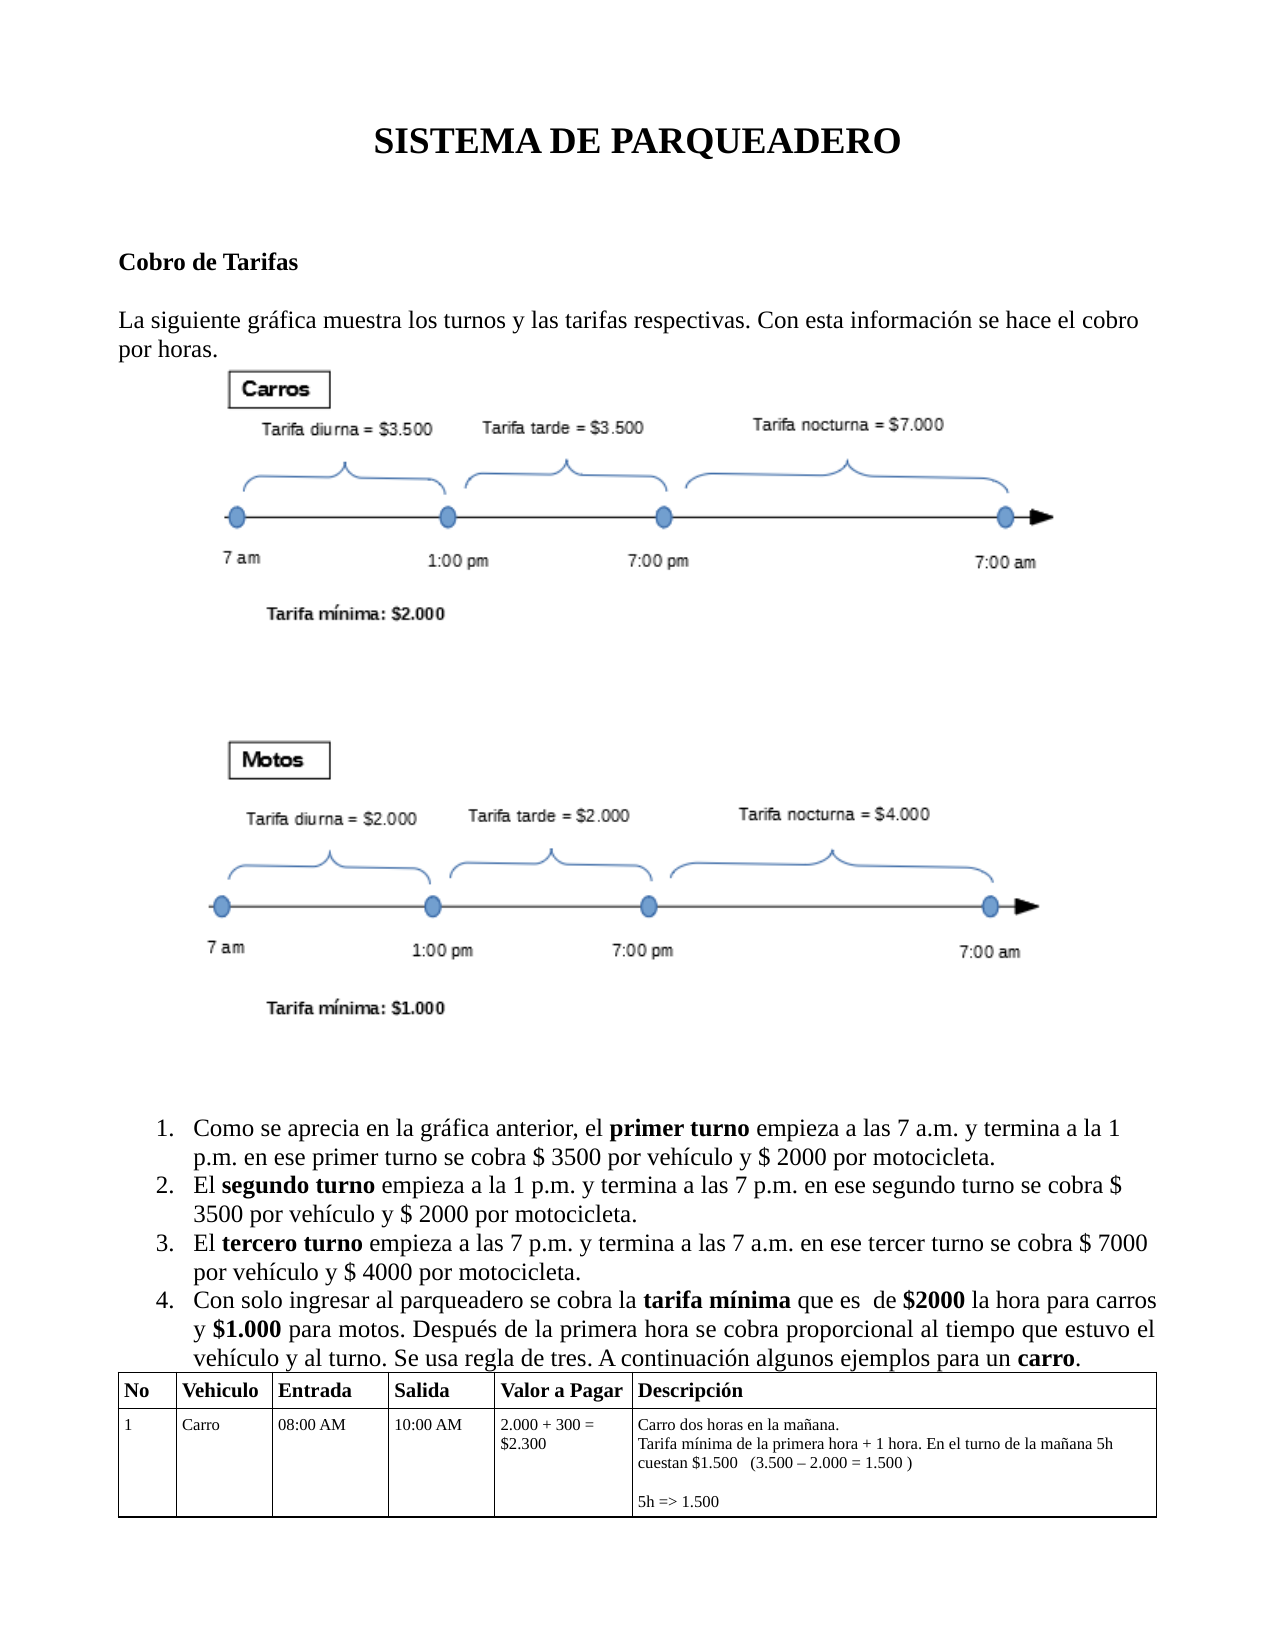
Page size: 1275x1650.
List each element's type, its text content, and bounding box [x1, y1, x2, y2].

text La siguiente gráfica muestra los turnos y las tarifas respectivas. Con esta información se hace el cobro por horas. [118, 305, 1157, 362]
list Como se aprecia en la gráfica anterior, el primer turno empieza a las 7 a.m. y termina a la 1 p.m. en ese primer turno se cobra $ 3500 por vehículo y $ 2000 por motocicleta. [156, 1113, 1157, 1170]
table_header Entrada [273, 1373, 388, 1408]
table_header Salida [389, 1373, 494, 1408]
table_cell Carro [177, 1409, 272, 1516]
table_header No [119, 1373, 176, 1408]
list El segundo turno empieza a la 1 p.m. y termina a las 7 p.m. en ese segundo turno se cobra $ 3500 por vehículo y $ 2000 por motocicleta. [156, 1170, 1157, 1228]
table_cell 08:00 AM [273, 1409, 388, 1516]
picture [184, 362, 1091, 1027]
table_header Descripción [633, 1373, 1156, 1408]
list Con solo ingresar al parqueadero se cobra la tarifa mínima que es de $2000 la hora para carros y $1.000 para motos. Después de la primera hora se cobra proporcional al tiempo que estuvo el vehículo y al turno. Se usa regla de tres. A continuación algunos ejemplos para un carro. [156, 1285, 1157, 1372]
table_header Valor a Pagar [495, 1373, 632, 1408]
table_header Vehiculo [177, 1373, 272, 1408]
text SISTEMA DE PARQUEADERO [118, 118, 1157, 161]
table_cell Carro dos horas en la mañana. Tarifa mínima de la primera hora + 1 hora. En el turno de la mañana 5h cuestan $1.500 (3.500 – 2.000 = 1.500 ) 5h => 1.500 [633, 1409, 1156, 1516]
table_cell 1 [119, 1409, 176, 1516]
table_cell 10:00 AM [389, 1409, 494, 1516]
list El tercero turno empieza a las 7 p.m. y termina a las 7 a.m. en ese tercer turno se cobra $ 7000 por vehículo y $ 4000 por motocicleta. [156, 1228, 1157, 1285]
text Cobro de Tarifas [118, 247, 1157, 276]
table_cell 2.000 + 300 = $2.300 [495, 1409, 632, 1516]
